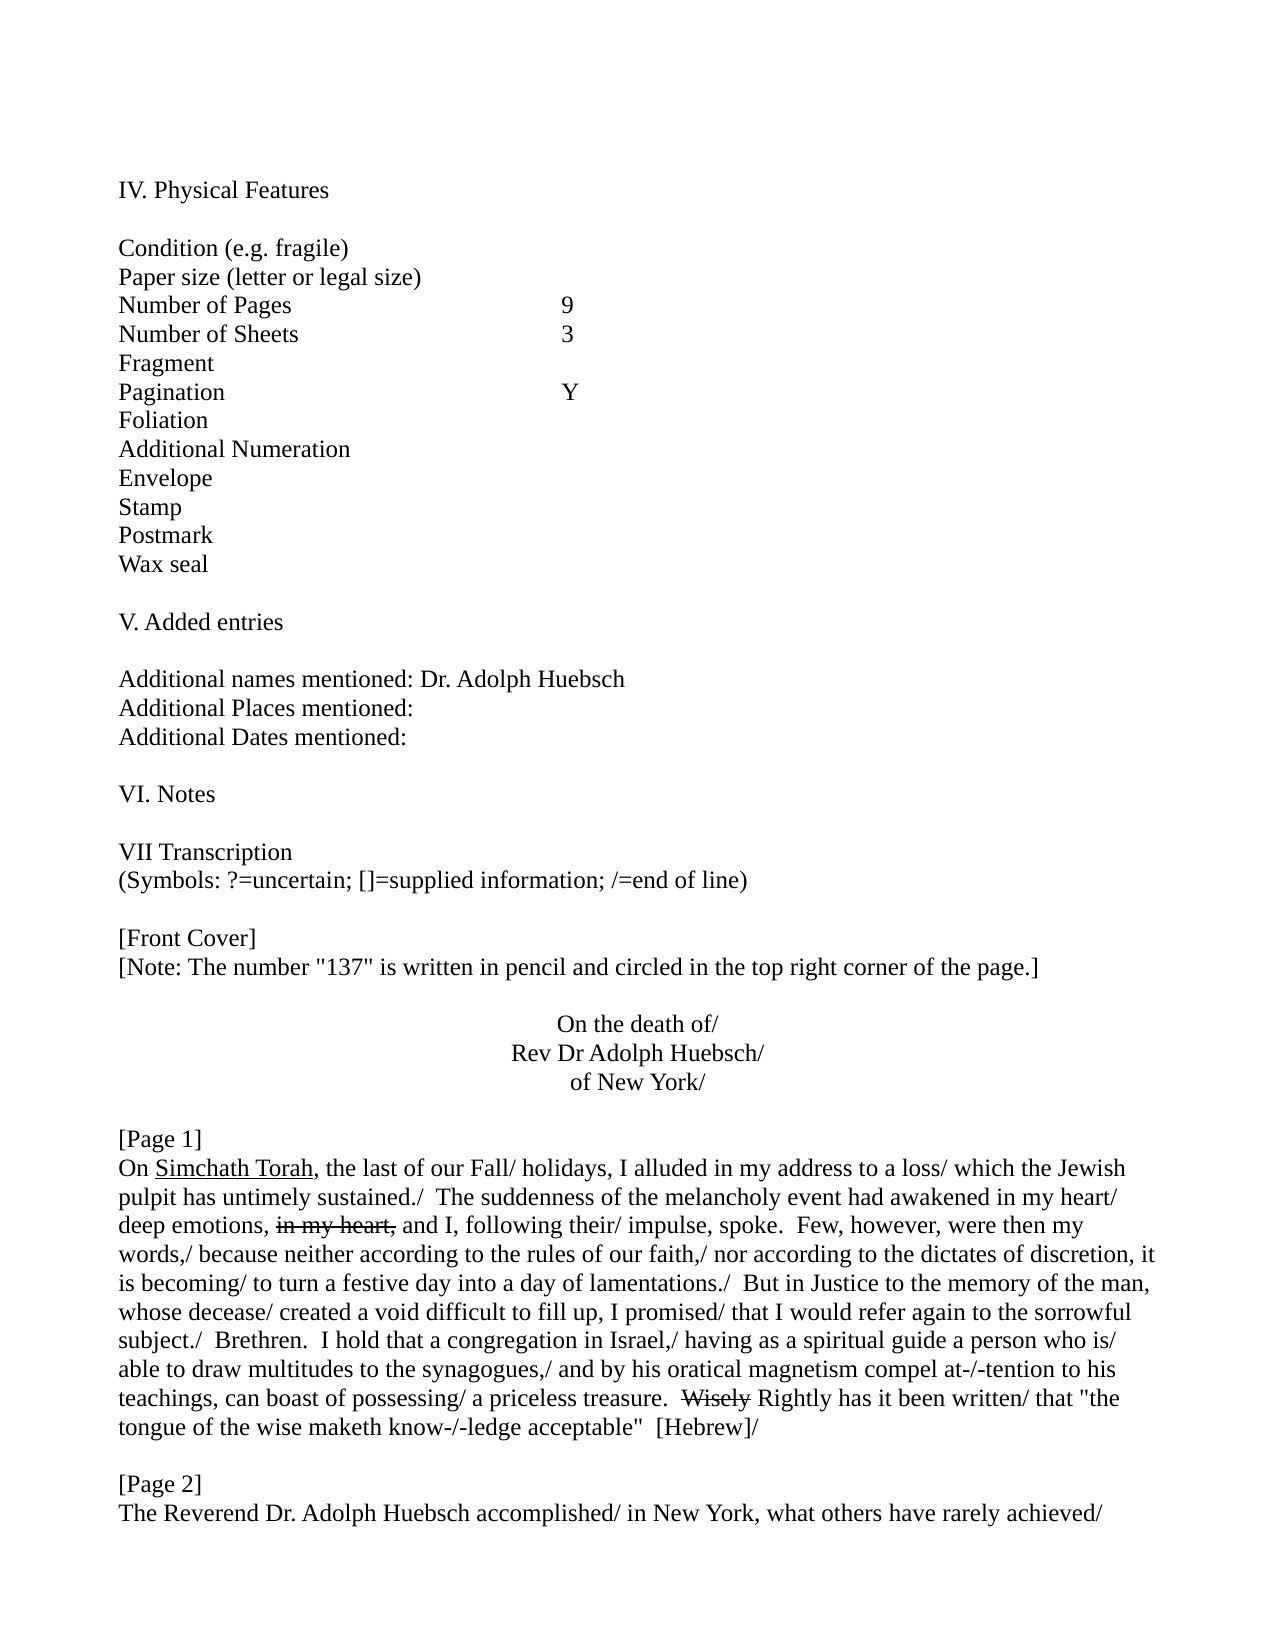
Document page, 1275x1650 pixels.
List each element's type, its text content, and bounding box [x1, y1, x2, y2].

text Postma rk [118, 521, 1157, 549]
text [Note: The number "137" is written in pencil and circled in the top right corner of the page.] [118, 952, 1157, 981]
text Envelope [118, 463, 1157, 492]
text IV. Physical Features [118, 176, 1157, 204]
text Rev Dr Adolph Huebsch/ [118, 1038, 1157, 1067]
text VII Transcription [118, 837, 1157, 866]
text Pagination Y [118, 377, 1157, 406]
text (Symbols: ?=uncertain; []=supplied information; /=end of line) [118, 866, 1157, 894]
text Fragment [118, 348, 1157, 377]
text [Page 2] [118, 1469, 1157, 1498]
text Paper size (letter or legal size) [118, 262, 1157, 291]
text Foliation [118, 406, 1157, 434]
text [Page 1] [118, 1124, 1157, 1153]
text Number of Pages 9 [118, 291, 1157, 319]
text Wax seal [118, 549, 1157, 578]
text Additional Places mentioned: [118, 693, 1157, 722]
text On the death of/ [118, 1009, 1157, 1038]
text Condition (e.g. fragile) [118, 233, 1157, 262]
text Additional names mentioned: Dr. Adolph Huebsch [118, 664, 1157, 693]
text Additional Dates mentioned: [118, 722, 1157, 751]
text Number of Sheets 3 [118, 319, 1157, 348]
text Additional Numeration [118, 434, 1157, 463]
text of New York/ [118, 1067, 1157, 1096]
text The Reverend Dr. Adolph Huebsch accomplished/ in New York, what others have rarely achieved/ [118, 1498, 1157, 1527]
text V. Added entries [118, 607, 1157, 636]
text VI. Notes [118, 779, 1157, 808]
text On Simchath Torah, the last of our Fall/ holidays, I alluded in my address to a loss/ which the Jewish pulpit has untimely sustained./ The suddenness of the melancholy event had awakened in my heart/ deep emotions, in my heart, and I, following their/ impulse, spoke. Few, however, were then my words,/ because neither according to the rules of our faith,/ nor according to the dictates of discretion, it is becoming/ to turn a festive day into a day of lamentations./ But in Justice to the memory of the man, whose decease/ created a void difficult to fill up, I promised/ that I would refer again to the sorrowful subject./ Brethren. I hold that a congregation in Israel,/ having as a spiritual guide a person who is/ able to draw multitudes to the synagogues,/ and by his oratical magnetism compel at-/-tention to his teachings, can boast of possessing/ a priceless treasure. Wisely Rightly has it been written/ that "the tongue of the wise maketh know-/-ledge acceptable" [Hebrew]/ [118, 1153, 1157, 1441]
text [Front Cover] [118, 923, 1157, 952]
text Stamp [118, 492, 1157, 521]
